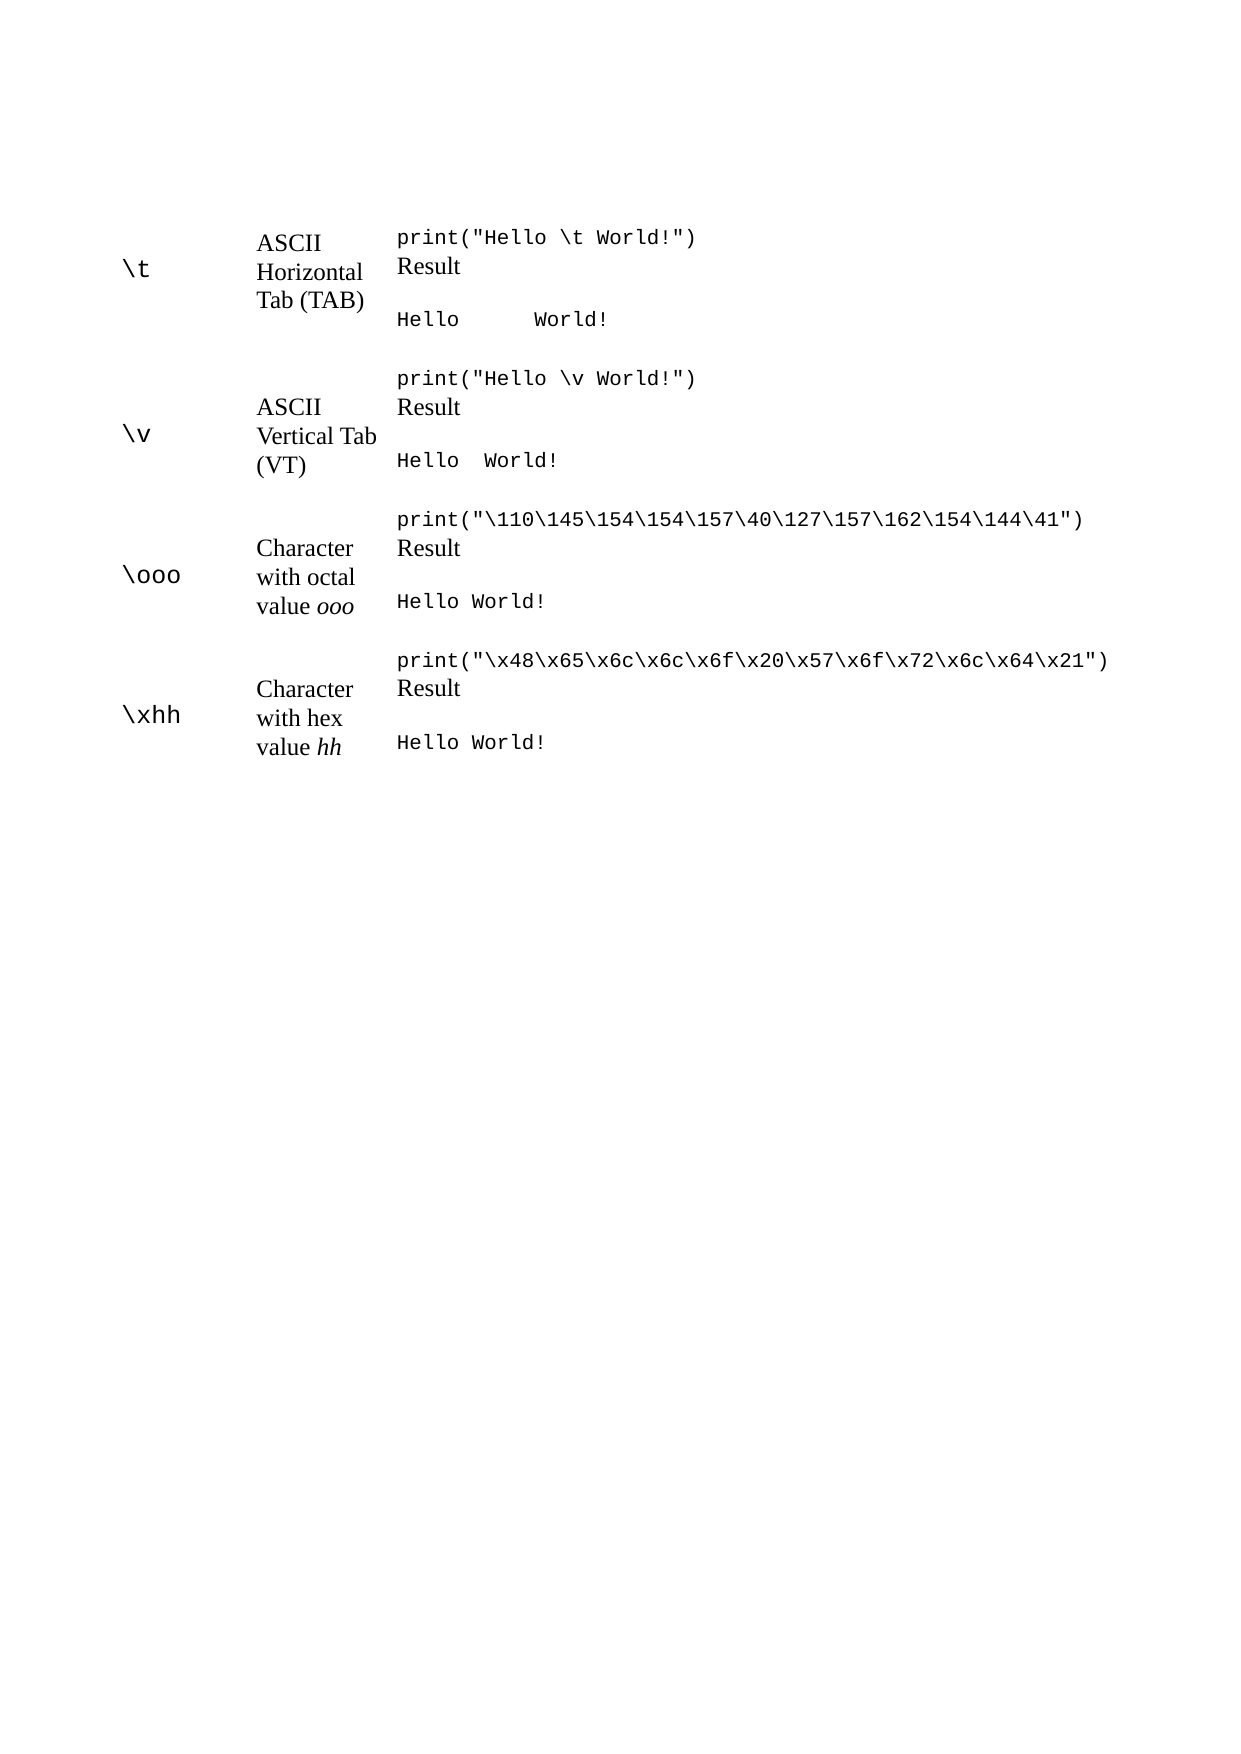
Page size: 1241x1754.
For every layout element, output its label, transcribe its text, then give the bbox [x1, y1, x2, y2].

table_cell [394, 118, 1122, 177]
table_cell print("\110\145\154\154\157\40\127\157\162\154\144\41") Result Hello World! [394, 506, 1122, 647]
table_cell [253, 118, 394, 177]
table_cell Character with hex value hh [253, 647, 394, 788]
table_cell print("Hello \t World!") Result Hello World! [394, 177, 1122, 365]
table_cell \t [118, 177, 253, 365]
table_cell \xhh [118, 647, 253, 788]
table_cell \ooo [118, 506, 253, 647]
table_cell ASCII Vertical Tab (VT) [253, 365, 394, 506]
table_cell Character with octal value ooo [253, 506, 394, 647]
table_cell ASCII Horizontal Tab (TAB) [253, 177, 394, 365]
table_cell print("\x48\x65\x6c\x6c\x6f\x20\x57\x6f\x72\x6c\x64\x21") Result Hello World! [394, 647, 1122, 788]
table_cell \v [118, 365, 253, 506]
table_cell print("Hello \v World!") Result Hello World! [394, 365, 1122, 506]
table_cell [118, 118, 253, 177]
